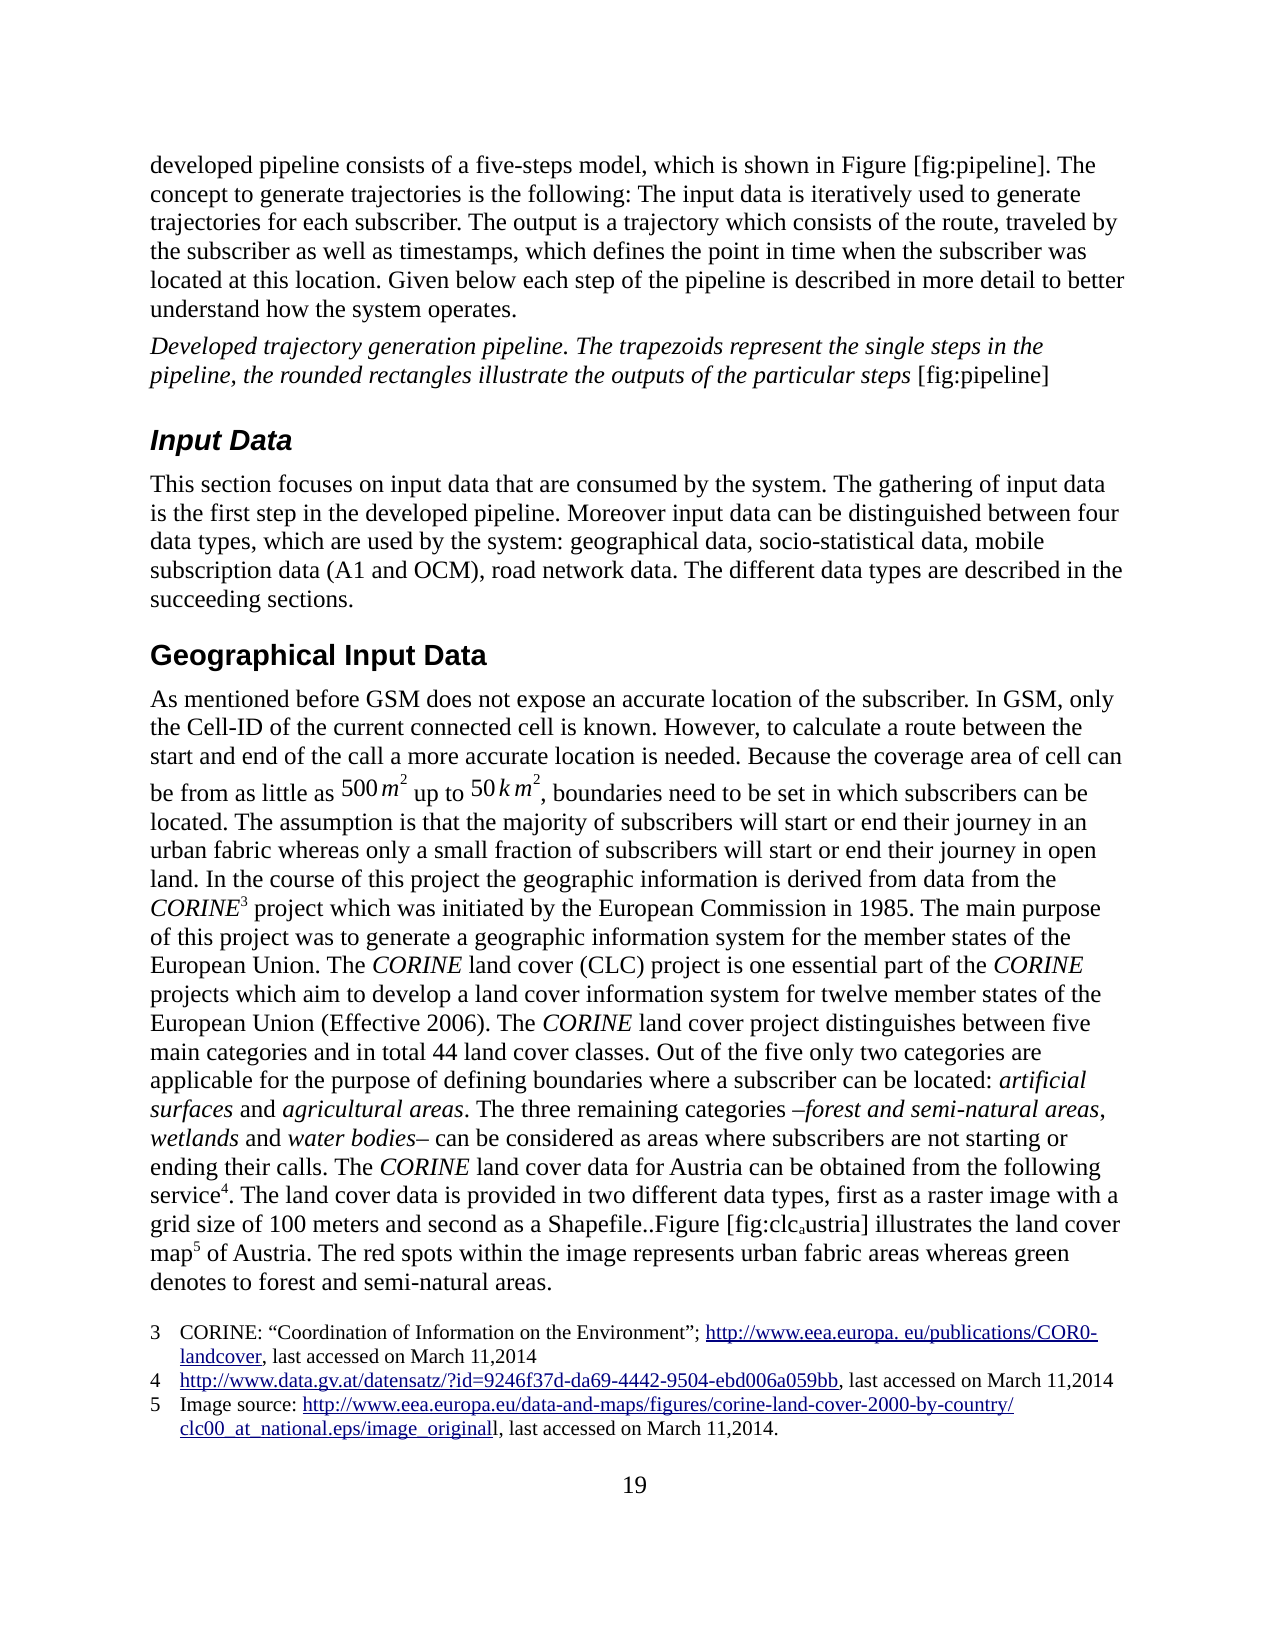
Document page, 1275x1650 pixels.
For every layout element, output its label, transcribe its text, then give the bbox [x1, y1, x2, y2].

text As mentioned before GSM does not expose an accurate location of the subscriber. In GSM, only the Cell-ID of the current connected cell is known. However, to calculate a route between the start and end of the call a more accurate location is needed. Because the coverage area of cell can be from as little as up to , boundaries need to be set in which subscribers can be located. The assumption is that the majority of subscribers will start or end their journey in an urban fabric whereas only a small fraction of subscribers will start or end their journey in open land. In the course of this project the geographic information is derived from data from the CORINE project which was initiated by the European Commission in 1985. The main purpose of this project was to generate a geographic information system for the member states of the European Union. The CORINE land cover (CLC) project is one essential part of the CORINE projects which aim to develop a land cover information system for twelve member states of the European Union (Effective 2006). The CORINE land cover project distinguishes between five main categories and in total 44 land cover classes. Out of the five only two categories are applicable for the purpose of defining boundaries where a subscriber can be located: artificial surfaces and agricultural areas. The three remaining categories –forest and semi-natural areas, wetlands and water bodies– can be considered as areas where subscribers are not starting or ending their calls. The CORINE land cover data for Austria can be obtained from the following service. The land cover data is provided in two different data types, first as a raster image with a grid size of 100 meters and second as a Shapefile..Figure [fig:clcaustria] illustrates the land cover map of Austria. The red spots within the image represents urban fabric areas whereas green denotes to forest and semi-natural areas. [150, 684, 1125, 1295]
text CORINE: “Coordination of Information on the Environment”; http://www.eea.europa. eu/publications/COR0-landcover, last accessed on March 11,2014 [150, 1320, 1125, 1368]
text developed pipeline consists of a five-steps model, which is shown in Figure [fig:pipeline]. The concept to generate trajectories is the following: The input data is iteratively used to generate trajectories for each subscriber. The output is a trajectory which consists of the route, traveled by the subscriber as well as timestamps, which defines the point in time when the subscriber was located at this location. Given below each step of the pipeline is described in more detail to better understand how the system operates. [150, 150, 1125, 322]
subtitle Geographical Input Data [150, 638, 1125, 671]
text This section focuses on input data that are consumed by the system. The gathering of input data is the first step in the developed pipeline. Moreover input data can be distinguished between four data types, which are used by the system: geographical data, socio-statistical data, mobile subscription data (A1 and OCM), road network data. The different data types are described in the succeeding sections. [150, 469, 1125, 613]
text http://www.data.gv.at/datensatz/?id=9246f37d-da69-4442-9504-ebd006a059bb, last accessed on March 11,2014 [150, 1368, 1125, 1392]
subtitle Input Data [150, 423, 1125, 456]
text Image source: http://www.eea.europa.eu/data-and-maps/figures/corine-land-cover-2000-by-country/clc00_at_national.eps/image_originall, last accessed on March 11,2014. [150, 1392, 1125, 1440]
text Developed trajectory generation pipeline. The trapezoids represent the single steps in the pipeline, the rounded rectangles illustrate the outputs of the particular steps [fig:pipeline] [150, 331, 1125, 389]
